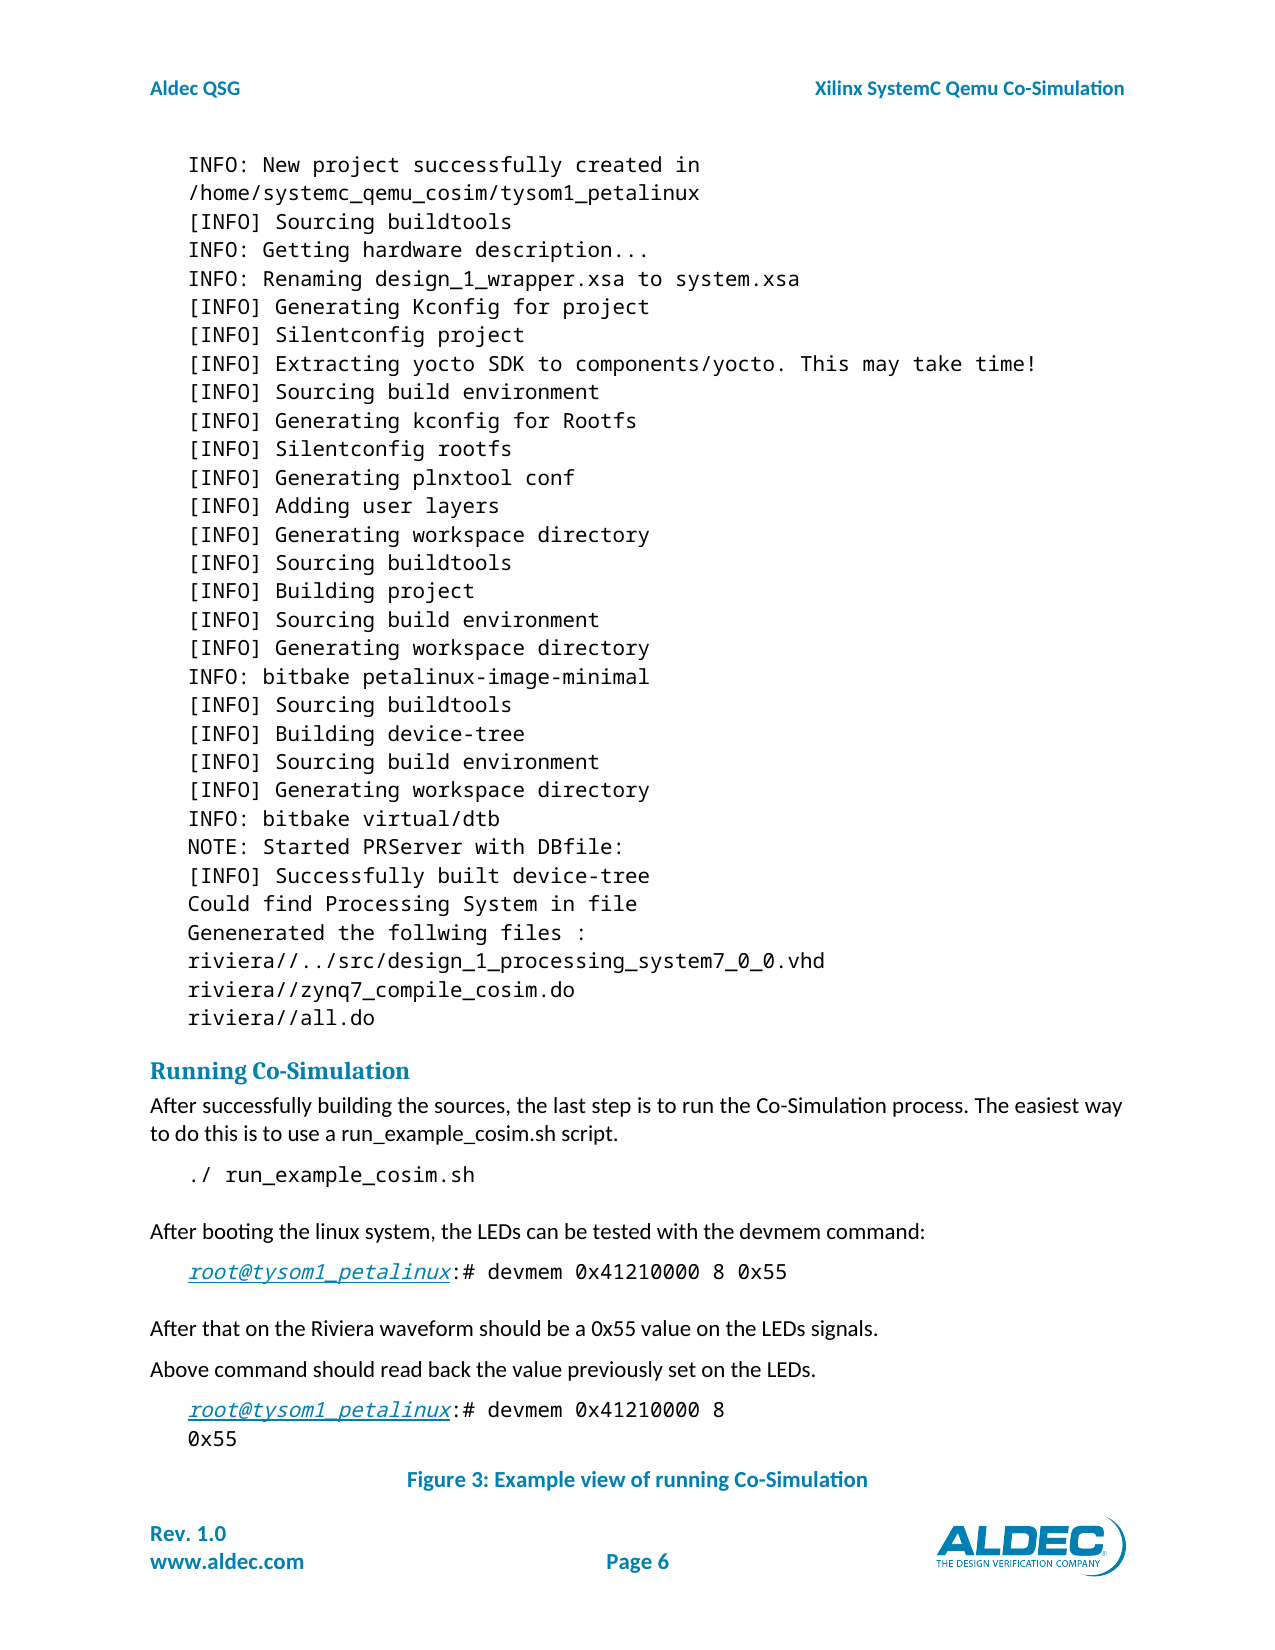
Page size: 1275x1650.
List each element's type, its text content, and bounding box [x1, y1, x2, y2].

text Figure 3: Example view of running Co-Simulation [150, 1465, 1125, 1493]
text [INFO] Generating plnxtool conf [187, 463, 1125, 491]
text Could find Processing System in file [187, 889, 1125, 918]
text INFO: Renaming design_1_wrapper.xsa to system.xsa [187, 264, 1125, 292]
text [INFO] Sourcing buildtools [187, 548, 1125, 577]
text riviera//zynq7_compile_cosim.do [187, 975, 1125, 1003]
picture [927, 1507, 1135, 1585]
text INFO: Getting hardware description... [187, 235, 1125, 264]
text root@tysom1_petalinux:# devmem 0x41210000 8 [187, 1395, 1125, 1424]
text After booting the linux system, the LEDs can be tested with the devmem command: [150, 1217, 1125, 1245]
text [INFO] Successfully built device-tree [187, 861, 1125, 889]
text [INFO] Generating workspace directory [187, 633, 1125, 662]
subtitle Running Co-Simulation [150, 1057, 1125, 1085]
text Above command should read back the value previously set on the LEDs. [150, 1355, 1125, 1383]
text [INFO] Generating workspace directory [187, 520, 1125, 548]
text [INFO] Building project [187, 577, 1125, 605]
text ./ run_example_cosim.sh [187, 1160, 1125, 1188]
text [INFO] Extracting yocto SDK to components/yocto. This may take time! [187, 349, 1125, 377]
text [INFO] Sourcing buildtools [187, 690, 1125, 719]
text [INFO] Sourcing buildtools [187, 207, 1125, 235]
text INFO: bitbake virtual/dtb [187, 804, 1125, 832]
text INFO: bitbake petalinux-image-minimal [187, 662, 1125, 690]
text 0x55 [187, 1424, 1125, 1452]
text [INFO] Generating workspace directory [187, 776, 1125, 804]
text [INFO] Sourcing build environment [187, 747, 1125, 776]
text [INFO] Generating kconfig for Rootfs [187, 406, 1125, 434]
text [INFO] Generating Kconfig for project [187, 292, 1125, 321]
text After successfully building the sources, the last step is to run the Co-Simulation process. The easiest way to do this is to use a run_example_cosim.sh script. [150, 1092, 1125, 1148]
text Genenerated the follwing files : [187, 918, 1125, 946]
text [INFO] Silentconfig project [187, 321, 1125, 349]
text [INFO] Building device-tree [187, 719, 1125, 747]
text [INFO] Sourcing build environment [187, 605, 1125, 633]
text riviera//../src/design_1_processing_system7_0_0.vhd [187, 946, 1125, 975]
text NOTE: Started PRServer with DBfile: [187, 832, 1125, 861]
text After that on the Riviera waveform should be a 0x55 value on the LEDs signals. [150, 1314, 1125, 1342]
text [INFO] Adding user layers [187, 491, 1125, 520]
text INFO: New project successfully created in /home/systemc_qemu_cosim/tysom1_petalinux [187, 150, 1125, 207]
text [INFO] Sourcing build environment [187, 377, 1125, 406]
text [INFO] Silentconfig rootfs [187, 434, 1125, 463]
text root@tysom1_petalinux:# devmem 0x41210000 8 0x55 [187, 1257, 1125, 1286]
text riviera//all.do [187, 1003, 1125, 1032]
